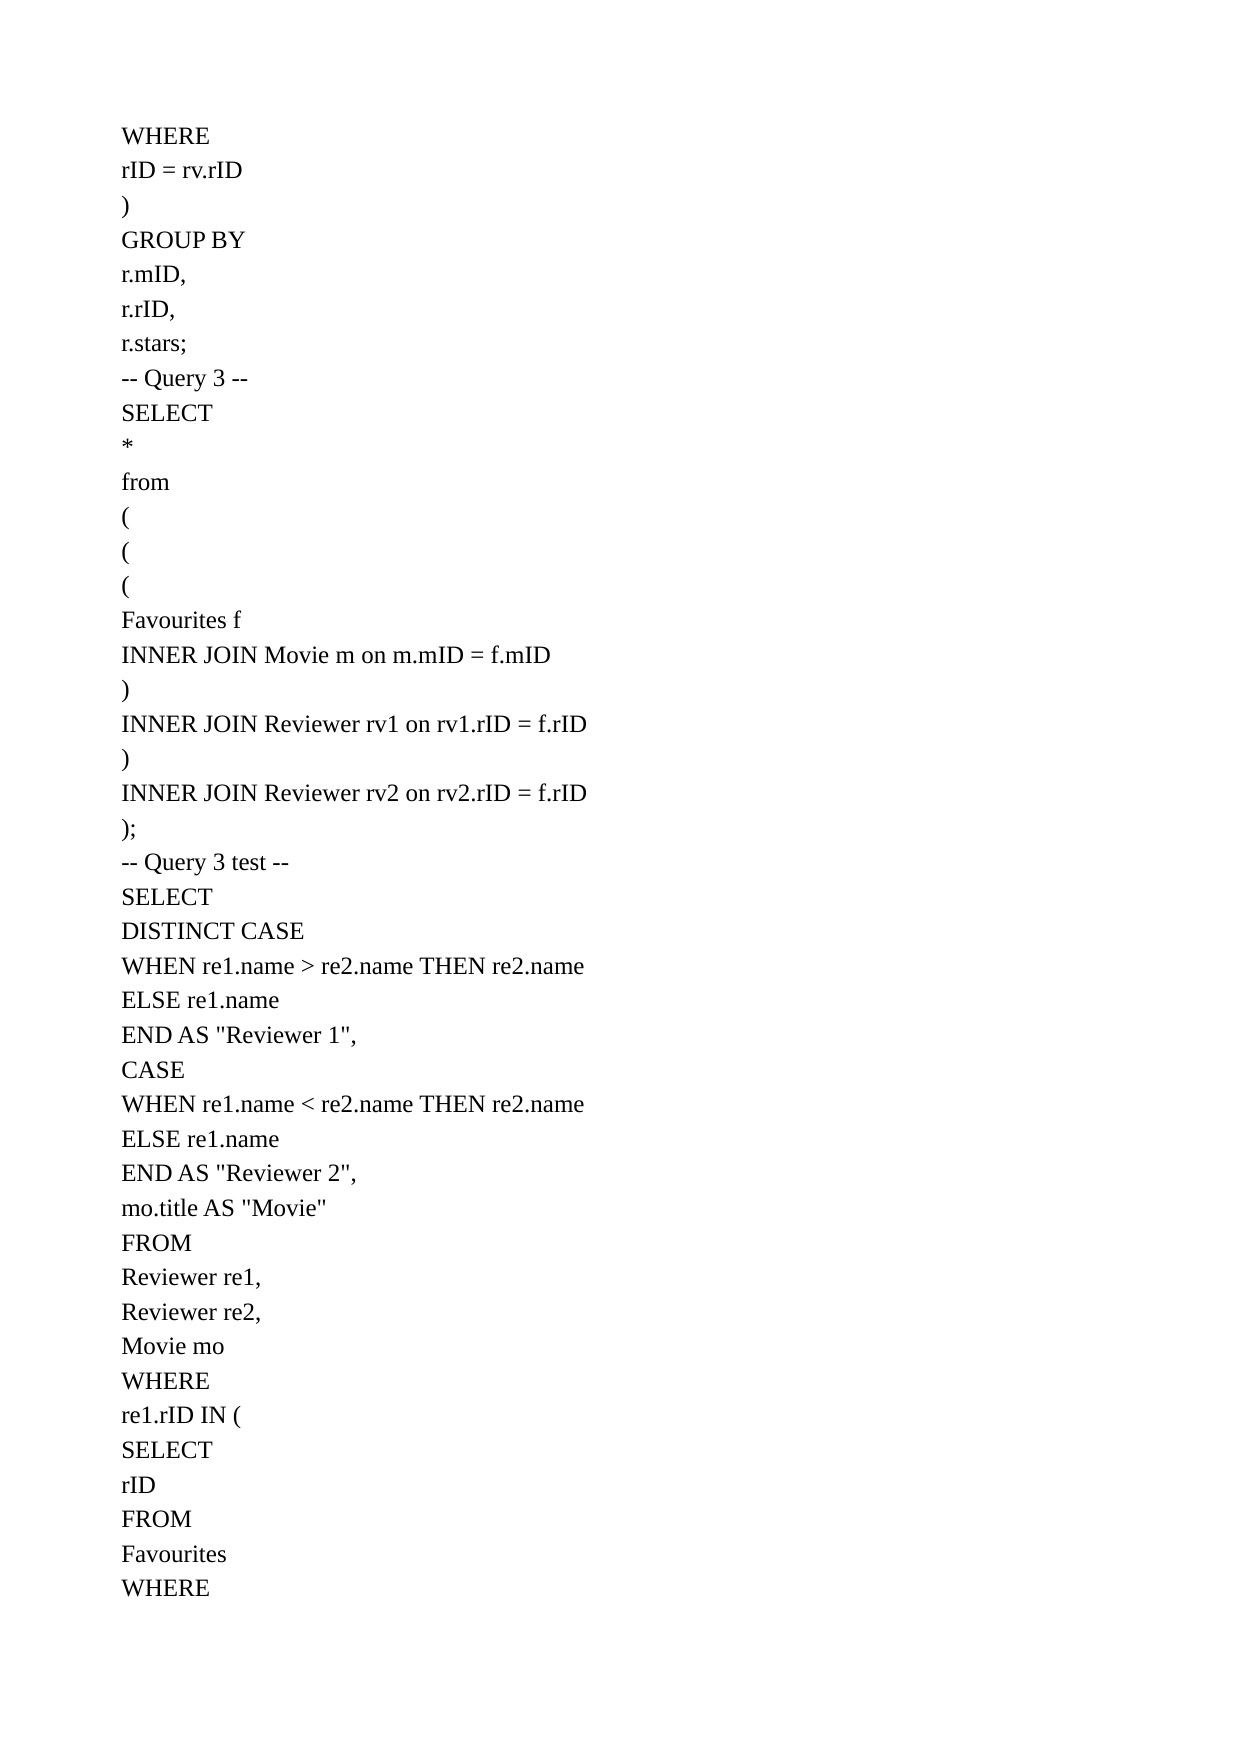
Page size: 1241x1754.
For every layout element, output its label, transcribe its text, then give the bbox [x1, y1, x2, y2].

table_header ELSE re1.name [118, 1121, 294, 1156]
table_header WHEN re1.name < re2.name THEN re2.name [118, 1086, 599, 1121]
table_header rID = rv.rID [118, 153, 257, 187]
table_header Reviewer re2, [118, 1294, 275, 1328]
table_header * [118, 429, 148, 464]
table_header rID [118, 1467, 170, 1501]
table_header -- Query 3 -- [118, 360, 262, 395]
table_header FROM [118, 1225, 206, 1259]
table_header FROM [118, 1501, 206, 1536]
table_header mo.title AS "Movie" [118, 1190, 343, 1225]
table_header END AS "Reviewer 1", [118, 1017, 373, 1052]
table_header ); [118, 810, 149, 844]
table_header DISTINCT CASE [118, 914, 320, 948]
table_header r.stars; [118, 326, 200, 360]
table_header WHERE [118, 1363, 224, 1398]
table_header Reviewer re1, [118, 1259, 275, 1294]
table_header INNER JOIN Reviewer rv1 on rv1.rID = f.rID [118, 706, 602, 741]
table_header CASE [118, 1052, 200, 1086]
table_header r.rID, [118, 291, 190, 326]
table_header SELECT [118, 1432, 227, 1467]
table_header Favourites [118, 1536, 241, 1571]
table_header r.mID, [118, 256, 201, 291]
table_header Movie mo [118, 1329, 238, 1363]
table_header SELECT [118, 879, 227, 913]
table_header GROUP BY [118, 222, 262, 256]
table_header ( [118, 568, 143, 602]
table_header ) [118, 671, 143, 706]
table_header Favourites f [118, 602, 254, 637]
table_header WHERE [118, 118, 224, 153]
table_header WHERE [118, 1571, 224, 1605]
table_header WHEN re1.name > re2.name THEN re2.name [118, 948, 599, 983]
table_header INNER JOIN Reviewer rv2 on rv2.rID = f.rID [118, 775, 602, 810]
table_header ( [118, 533, 143, 568]
table_header SELECT [118, 395, 227, 429]
table_header re1.rID IN ( [118, 1398, 255, 1432]
table_header INNER JOIN Movie m on m.mID = f.mID [118, 637, 565, 671]
table_header END AS "Reviewer 2", [118, 1156, 373, 1190]
table_header ( [118, 499, 143, 533]
table_header -- Query 3 test -- [118, 844, 302, 879]
table_header ) [118, 741, 143, 775]
table_header ) [118, 187, 143, 222]
table_header ELSE re1.name [118, 983, 294, 1017]
table_header from [118, 464, 183, 498]
